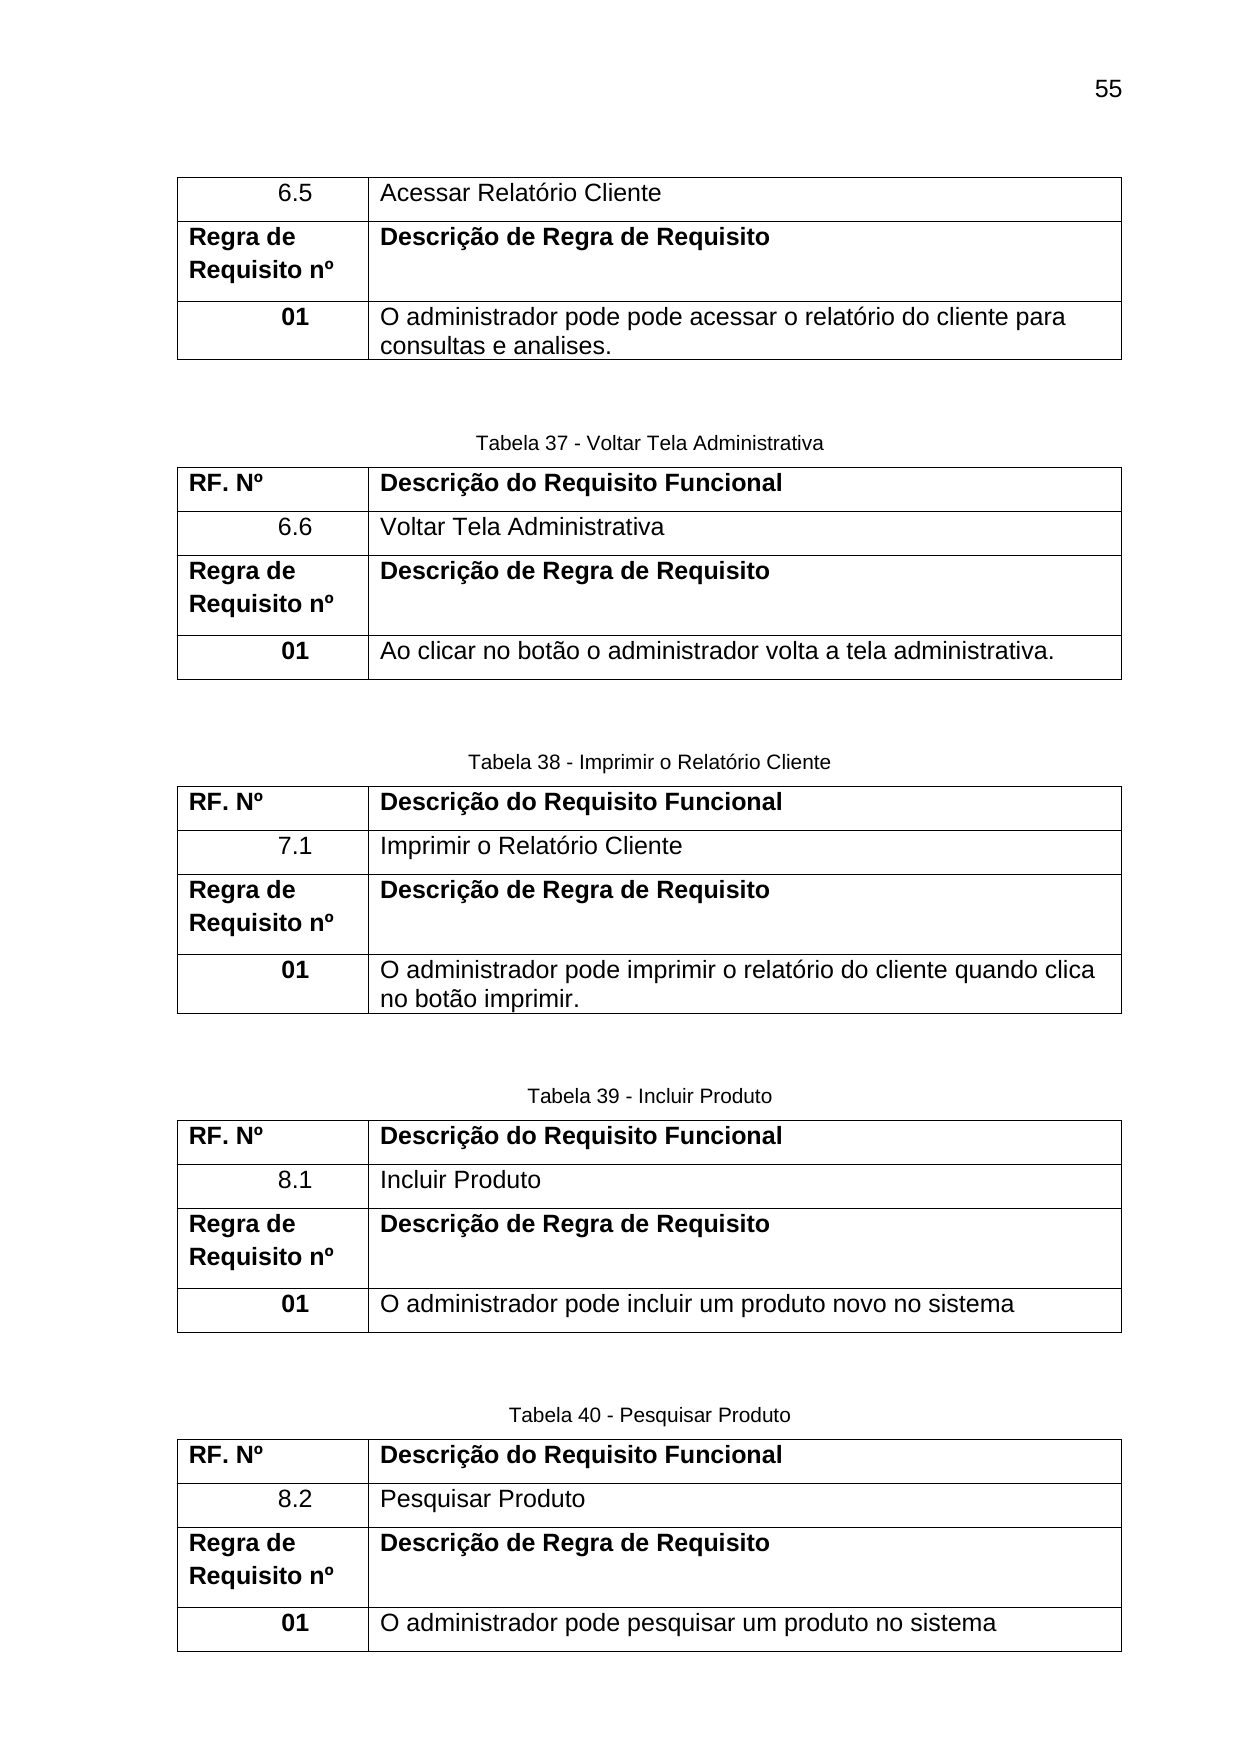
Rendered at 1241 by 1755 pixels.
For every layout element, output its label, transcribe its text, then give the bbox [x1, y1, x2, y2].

table_cell 01 [178, 955, 368, 1012]
table_cell O administrador pode pode acessar o relatório do cliente para consultas e analises. [369, 302, 1121, 359]
text Tabela 38 - Imprimir o Relatório Cliente [177, 750, 1122, 774]
table_cell 01 [178, 1289, 368, 1332]
table_cell Incluir Produto [369, 1165, 1121, 1208]
table_cell O administrador pode pesquisar um produto no sistema [369, 1608, 1121, 1651]
table_cell Descrição de Regra de Requisito [369, 222, 1121, 301]
table_cell Voltar Tela Administrativa [369, 512, 1121, 555]
table_cell Acessar Relatório Cliente [369, 178, 1121, 221]
table_cell Imprimir o Relatório Cliente [369, 831, 1121, 874]
table_cell Regra de Requisito nº [178, 875, 368, 954]
table_cell 01 [178, 636, 368, 679]
table_cell 01 [178, 302, 368, 359]
table_header RF. Nº [178, 1440, 368, 1483]
table_header RF. Nº [178, 787, 368, 830]
table_header RF. Nº [178, 1121, 368, 1164]
table_cell Regra de Requisito nº [178, 1209, 368, 1288]
table_cell 01 [178, 1608, 368, 1651]
text Tabela 40 - Pesquisar Produto [177, 1403, 1122, 1427]
table_header Descrição do Requisito Funcional [369, 1440, 1121, 1483]
table_cell Descrição de Regra de Requisito [369, 1528, 1121, 1607]
table_header Descrição do Requisito Funcional [369, 1121, 1121, 1164]
table_cell O administrador pode imprimir o relatório do cliente quando clica no botão imprimir. [369, 955, 1121, 1012]
table_cell Regra de Requisito nº [178, 556, 368, 634]
table_header RF. Nº [178, 468, 368, 511]
text Tabela 39 - Incluir Produto [177, 1083, 1122, 1107]
table_cell 6.6 [178, 512, 368, 555]
table_header Descrição do Requisito Funcional [369, 787, 1121, 830]
table_cell 6.5 [178, 178, 368, 221]
table_cell Descrição de Regra de Requisito [369, 875, 1121, 954]
table_cell 7.1 [178, 831, 368, 874]
table_cell Ao clicar no botão o administrador volta a tela administrativa. [369, 636, 1121, 679]
table_cell 8.2 [178, 1484, 368, 1527]
table_cell Regra de Requisito nº [178, 1528, 368, 1607]
table_cell Regra de Requisito nº [178, 222, 368, 301]
table_cell Pesquisar Produto [369, 1484, 1121, 1527]
table_cell Descrição de Regra de Requisito [369, 1209, 1121, 1288]
text Tabela 37 - Voltar Tela Administrativa [177, 430, 1122, 454]
table_cell O administrador pode incluir um produto novo no sistema [369, 1289, 1121, 1332]
table_header Descrição do Requisito Funcional [369, 468, 1121, 511]
table_cell 8.1 [178, 1165, 368, 1208]
table_cell Descrição de Regra de Requisito [369, 556, 1121, 634]
